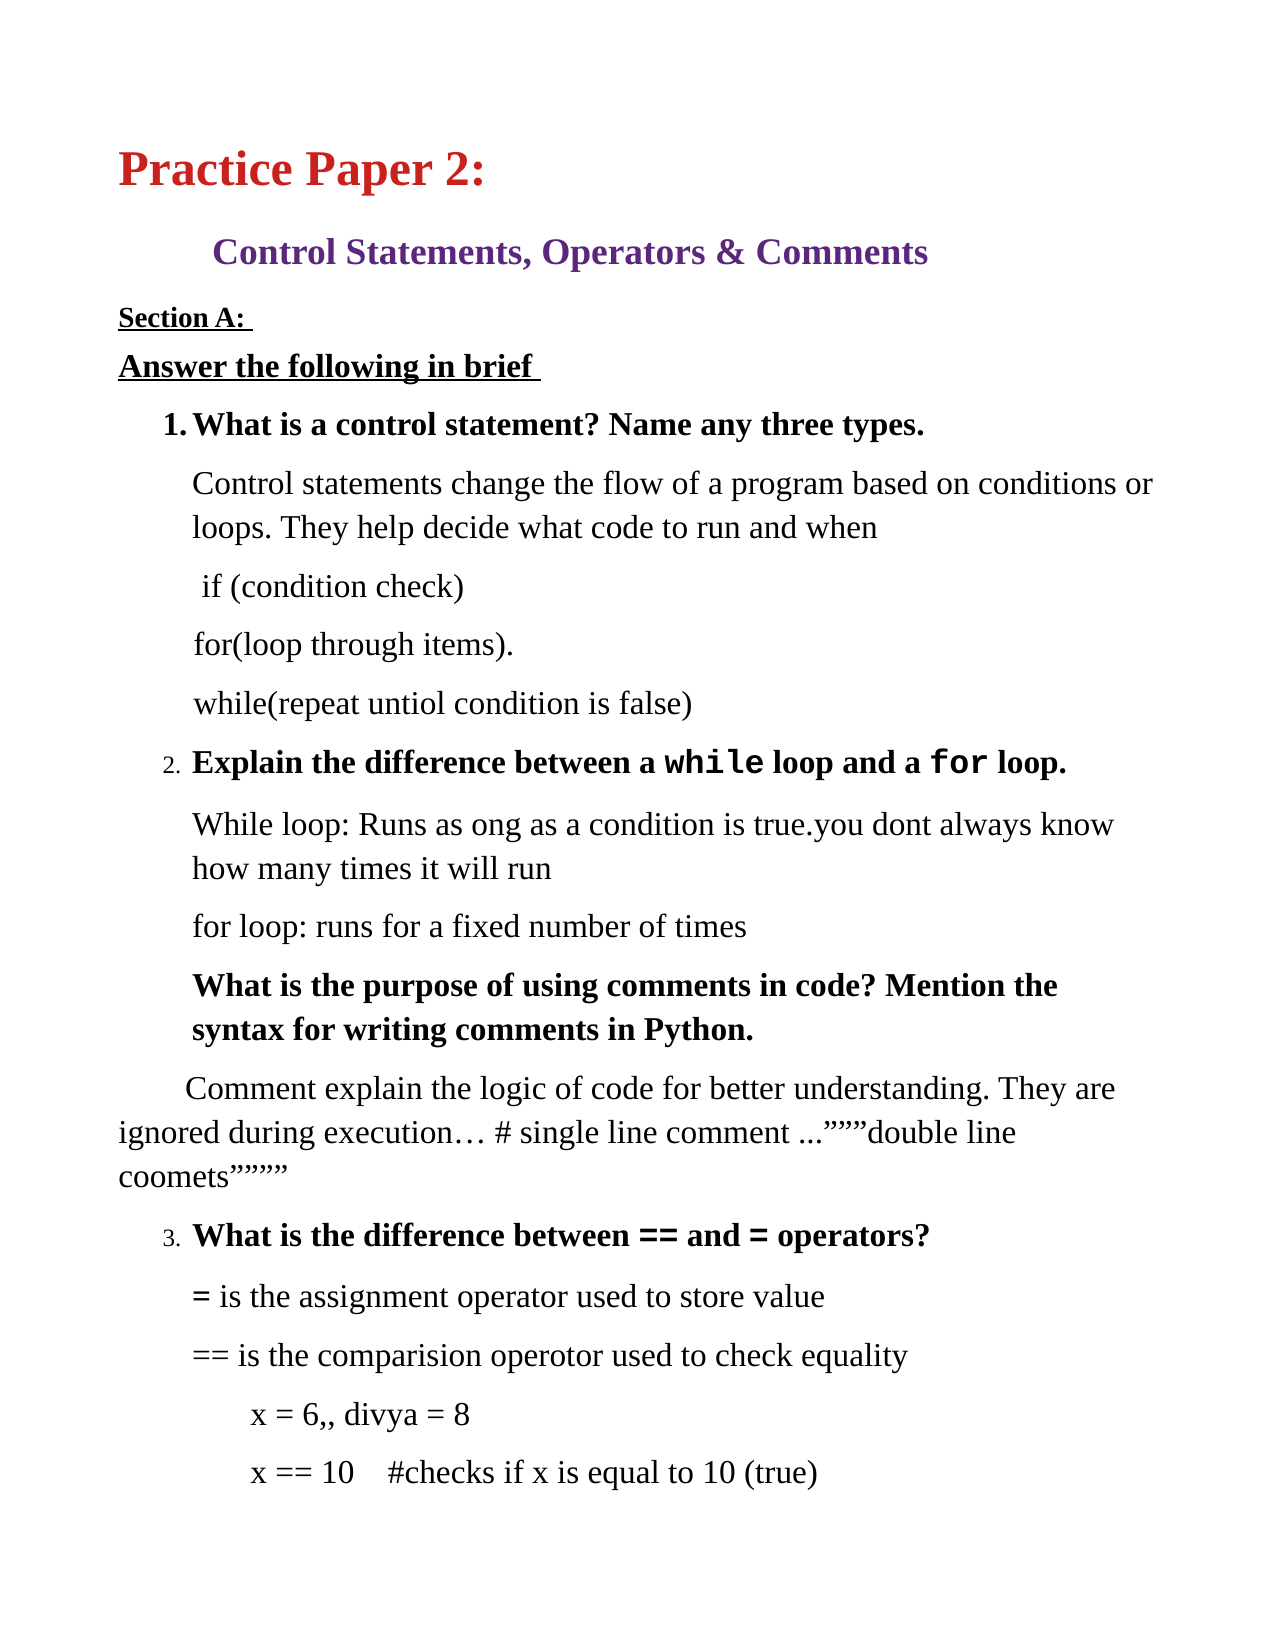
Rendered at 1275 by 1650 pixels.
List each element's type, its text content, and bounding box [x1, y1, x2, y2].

list What is a control statement? Name any three types. [162, 405, 1157, 443]
list What is the purpose of using comments in code? Mention the syntax for writing comments in Python. [162, 965, 1157, 1048]
text if (condition check) [118, 566, 1157, 604]
list for loop: runs for a fixed number of times [162, 907, 1157, 945]
list While loop: Runs as ong as a condition is true.you dont always know how many times it will run [162, 804, 1157, 886]
subtitle Practice Paper 2: [118, 139, 1157, 196]
list x = 6,, divya = 8 [162, 1394, 1157, 1432]
list = is the assignment operator used to store value [162, 1277, 1157, 1315]
text Comment explain the logic of code for better understanding. They are ignored during execution… # single line comment ...”””double line coomets”””” [118, 1068, 1157, 1194]
text while(repeat untiol condition is false) [118, 683, 1157, 722]
list Control statements change the flow of a program based on conditions or loops. They help decide what code to run and when [162, 463, 1157, 546]
text Answer the following in brief [118, 346, 1157, 384]
list == is the comparision operotor used to check equality [162, 1335, 1157, 1374]
list What is the difference between == and = operators? [162, 1215, 1157, 1256]
list x == 10 #checks if x is equal to 10 (true) [162, 1453, 1157, 1491]
subtitle Section A: [118, 300, 1157, 333]
list Explain the difference between a while loop and a for loop. [162, 742, 1157, 783]
subtitle Control Statements, Operators & Comments [118, 230, 1157, 273]
text for(loop through items). [118, 625, 1157, 663]
